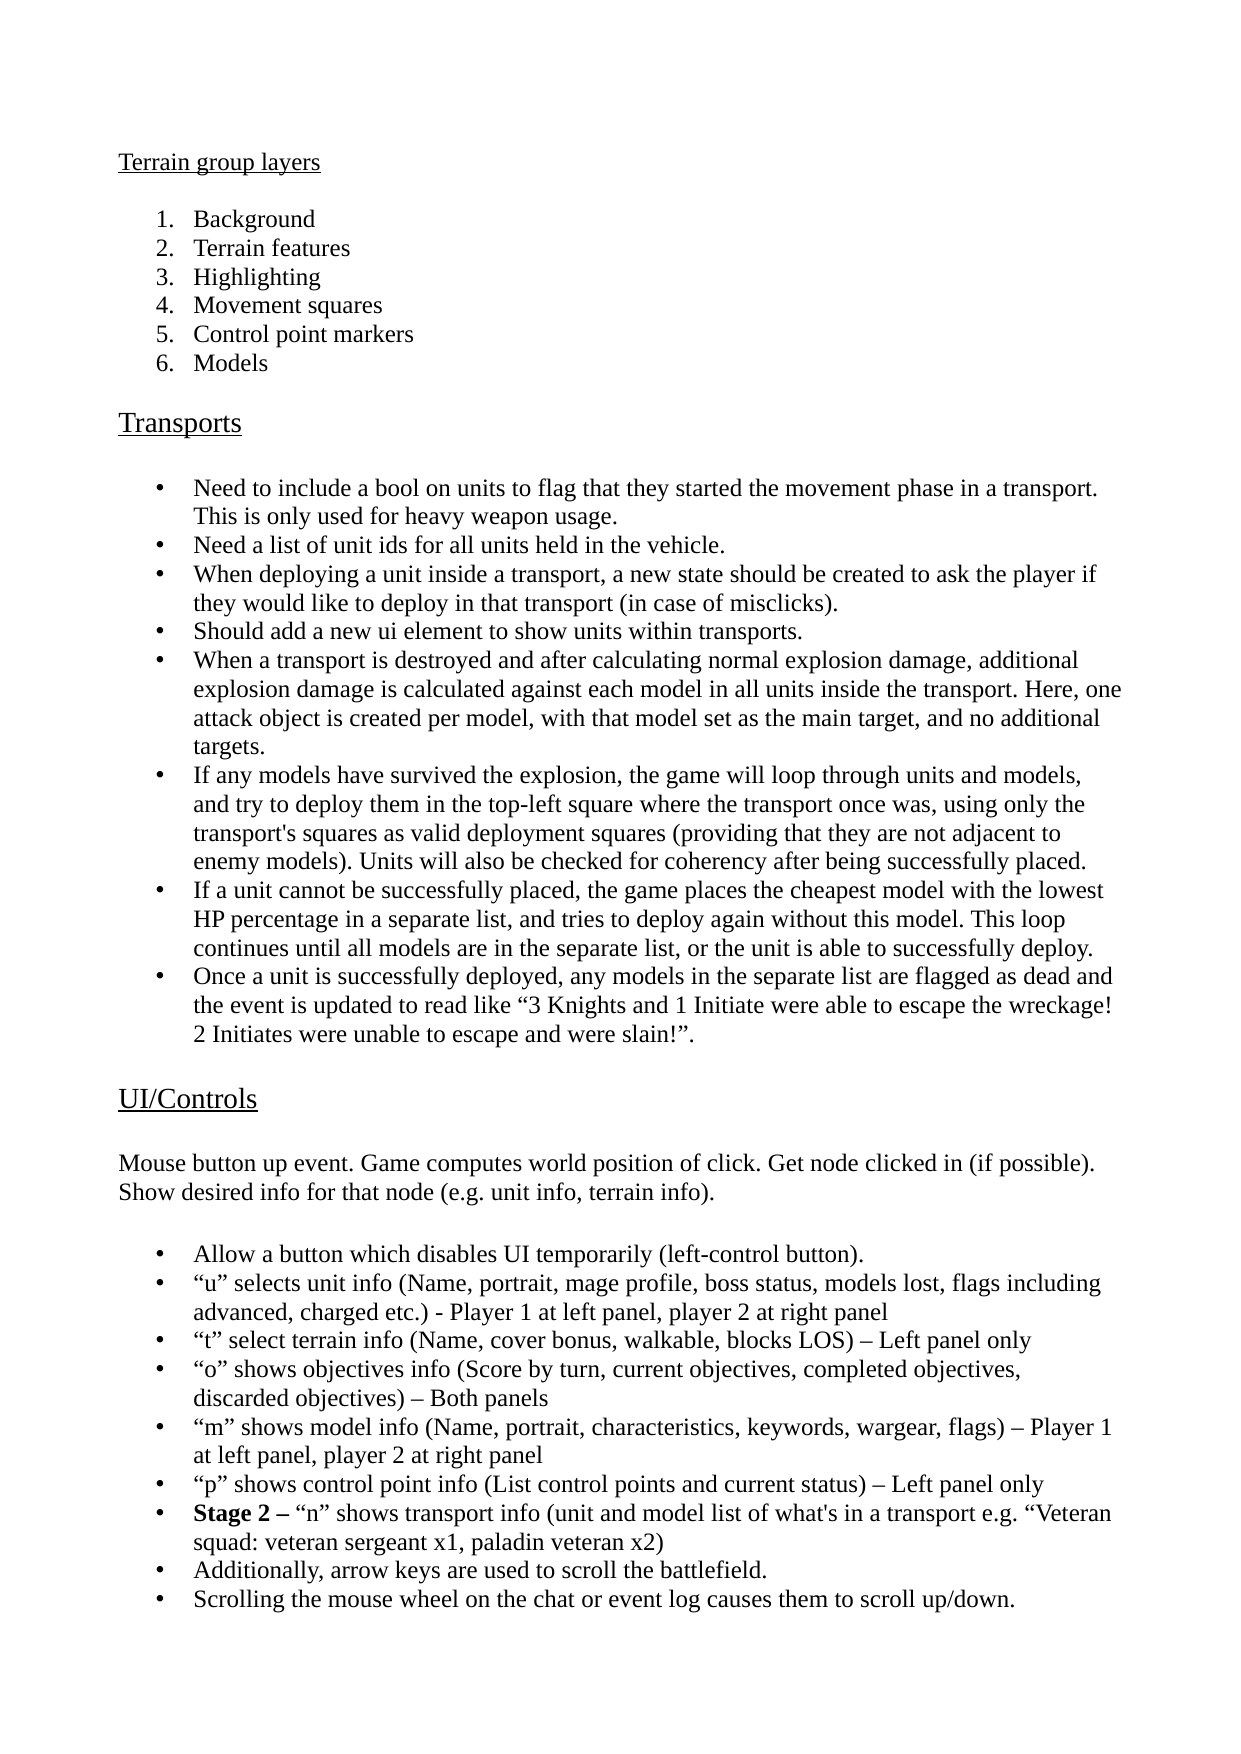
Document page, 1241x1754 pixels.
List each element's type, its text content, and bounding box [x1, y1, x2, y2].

list “t” select terrain info (Name, cover bonus, walkable, blocks LOS) – Left panel only [156, 1326, 1122, 1354]
list “u” selects unit info (Name, portrait, mage profile, boss status, models lost, flags including advanced, charged etc.) - Player 1 at left panel, player 2 at right panel [156, 1268, 1122, 1326]
list “p” shows control point info (List control points and current status) – Left panel only [156, 1469, 1122, 1498]
list Scrolling the mouse wheel on the chat or event log causes them to scroll up/down. [156, 1584, 1122, 1613]
list Background [156, 204, 1122, 233]
text UI/Controls [118, 1081, 1122, 1115]
list When deploying a unit inside a transport, a new state should be created to ask the player if they would like to deploy in that transport (in case of misclicks). [156, 559, 1122, 616]
text Mouse button up event. Game computes world position of click. Get node clicked in (if possible). Show desired info for that node (e.g. unit info, terrain info). [118, 1148, 1122, 1206]
text Transports [118, 406, 1122, 439]
list Additionally, arrow keys are used to scroll the battlefield. [156, 1556, 1122, 1584]
list If any models have survived the explosion, the game will loop through units and models, and try to deploy them in the top-left square where the transport once was, using only the transport's squares as valid deployment squares (providing that they are not adjacent to enemy models). Units will also be checked for coherency after being successfully placed. [156, 760, 1122, 875]
list Control point markers [156, 319, 1122, 348]
list Highlighting [156, 262, 1122, 291]
list Once a unit is successfully deployed, any models in the separate list are flagged as dead and the event is updated to read like “3 Knights and 1 Initiate were able to escape the wreckage! 2 Initiates were unable to escape and were slain!”. [156, 961, 1122, 1048]
list Terrain features [156, 233, 1122, 262]
list If a unit cannot be successfully placed, the game places the cheapest model with the lowest HP percentage in a separate list, and tries to deploy again without this model. This loop continues until all models are in the separate list, or the unit is able to successfully deploy. [156, 875, 1122, 961]
list Need a list of unit ids for all units held in the vehicle. [156, 530, 1122, 559]
list Allow a button which disables UI temporarily (left-control button). [156, 1239, 1122, 1268]
text Terrain group layers [118, 147, 1122, 176]
list Movement squares [156, 291, 1122, 319]
list When a transport is destroyed and after calculating normal explosion damage, additional explosion damage is calculated against each model in all units inside the transport. Here, one attack object is created per model, with that model set as the main target, and no additional targets. [156, 645, 1122, 760]
list “m” shows model info (Name, portrait, characteristics, keywords, wargear, flags) – Player 1 at left panel, player 2 at right panel [156, 1412, 1122, 1469]
list Should add a new ui element to show units within transports. [156, 616, 1122, 645]
list “o” shows objectives info (Score by turn, current objectives, completed objectives, discarded objectives) – Both panels [156, 1354, 1122, 1412]
list Models [156, 348, 1122, 377]
list Stage 2 – “n” shows transport info (unit and model list of what's in a transport e.g. “Veteran squad: veteran sergeant x1, paladin veteran x2) [156, 1498, 1122, 1556]
list Need to include a bool on units to flag that they started the movement phase in a transport. This is only used for heavy weapon usage. [156, 473, 1122, 530]
